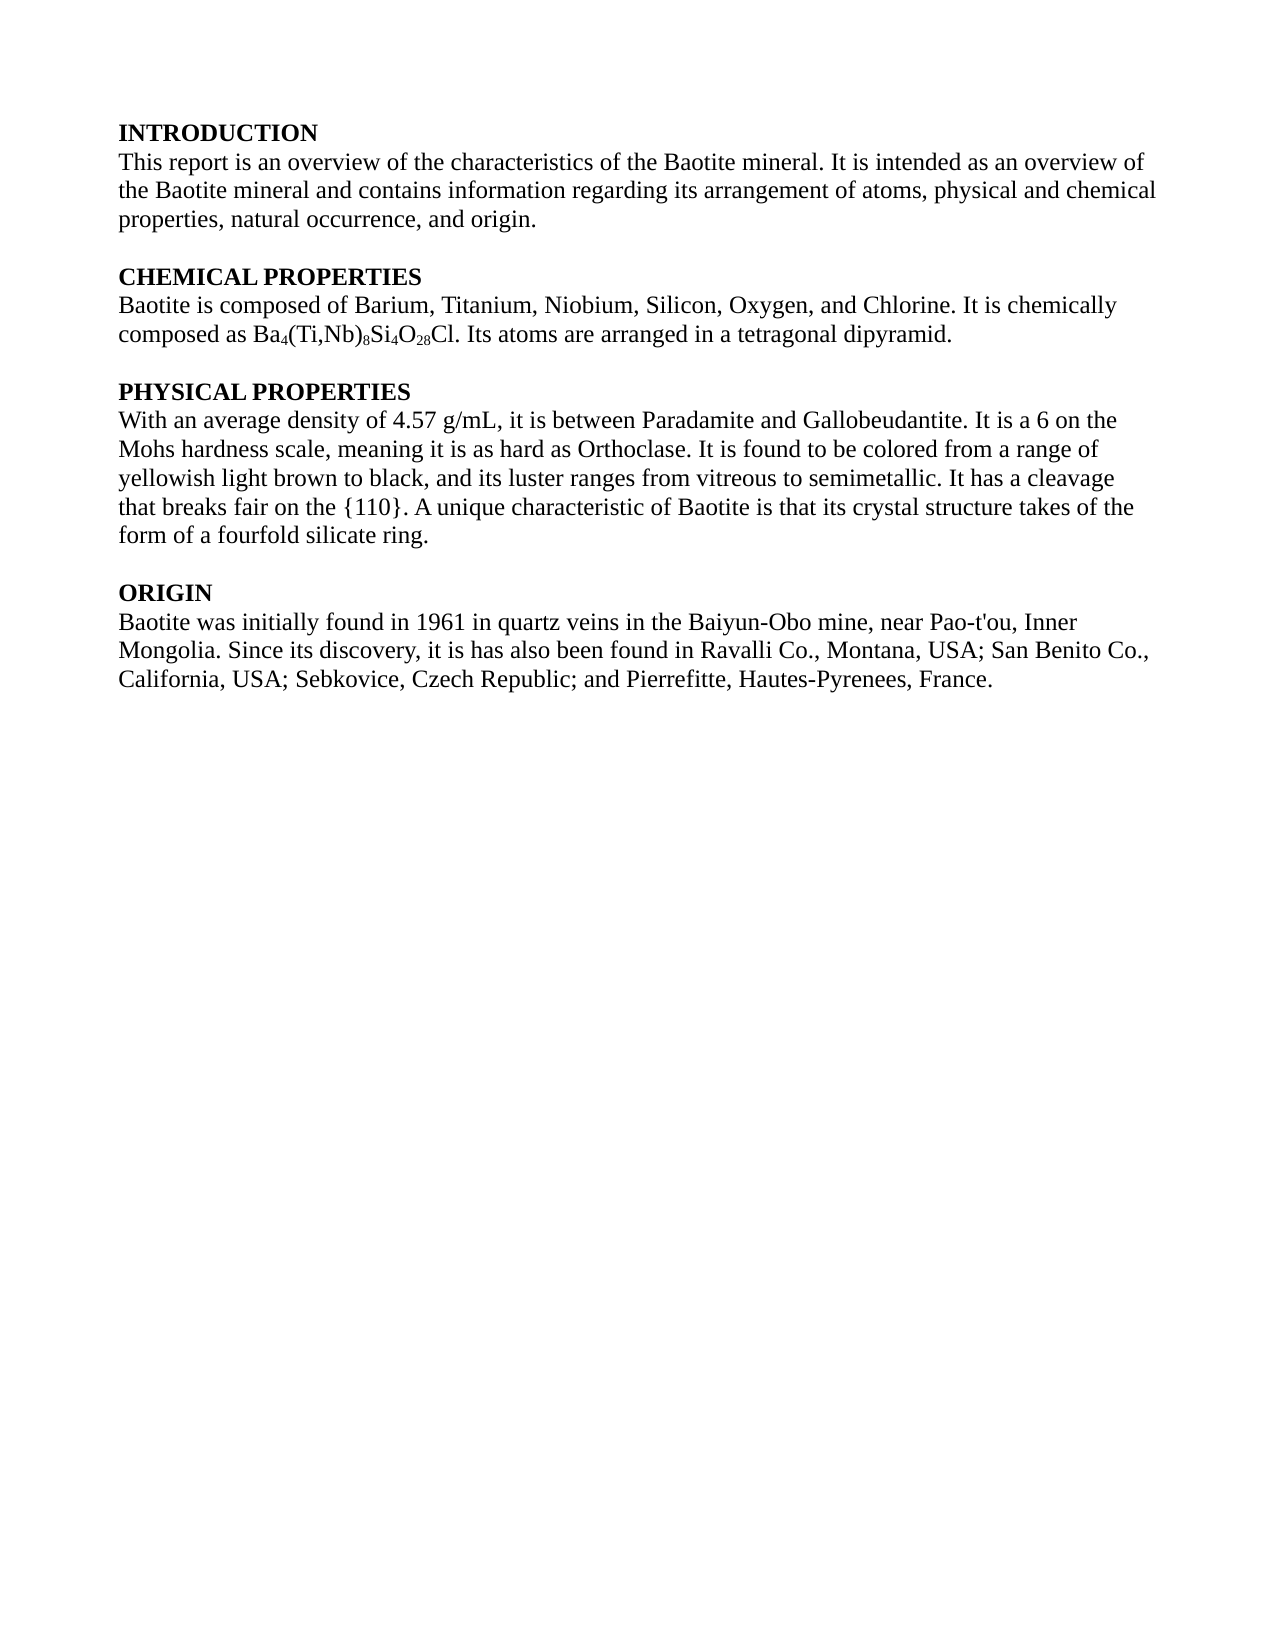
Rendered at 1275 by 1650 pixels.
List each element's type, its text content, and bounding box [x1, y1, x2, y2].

text Baotite was initially found in 1961 in quartz veins in the Baiyun-Obo mine, near Pao-t'ou, Inner Mongolia. Since its discovery, it is has also been found in Ravalli Co., Montana, USA; San Benito Co., California, USA; Sebkovice, Czech Republic; and Pierrefitte, Hautes-Pyrenees, France. [118, 607, 1157, 693]
text This report is an overview of the characteristics of the Baotite mineral. It is intended as an overview of the Baotite mineral and contains information regarding its arrangement of atoms, physical and chemical properties, natural occurrence, and origin. [118, 147, 1157, 233]
text ORIGIN [118, 578, 1157, 607]
text With an average density of 4.57 g/mL, it is between Paradamite and Gallobeudantite. It is a 6 on the Mohs hardness scale, meaning it is as hard as Orthoclase. It is found to be colored from a range of yellowish light brown to black, and its luster ranges from vitreous to semimetallic. It has a cleavage that breaks fair on the {110}. A unique characteristic of Baotite is that its crystal structure takes of the form of a fourfold silicate ring. [118, 406, 1157, 549]
text Baotite is composed of Barium, Titanium, Niobium, Silicon, Oxygen, and Chlorine. It is chemically composed as Ba4(Ti,Nb)8Si4O28Cl. Its atoms are arranged in a tetragonal dipyramid. [118, 291, 1157, 348]
text INTRODUCTION [118, 118, 1157, 147]
text PHYSICAL PROPERTIES [118, 377, 1157, 406]
text CHEMICAL PROPERTIES [118, 262, 1157, 291]
